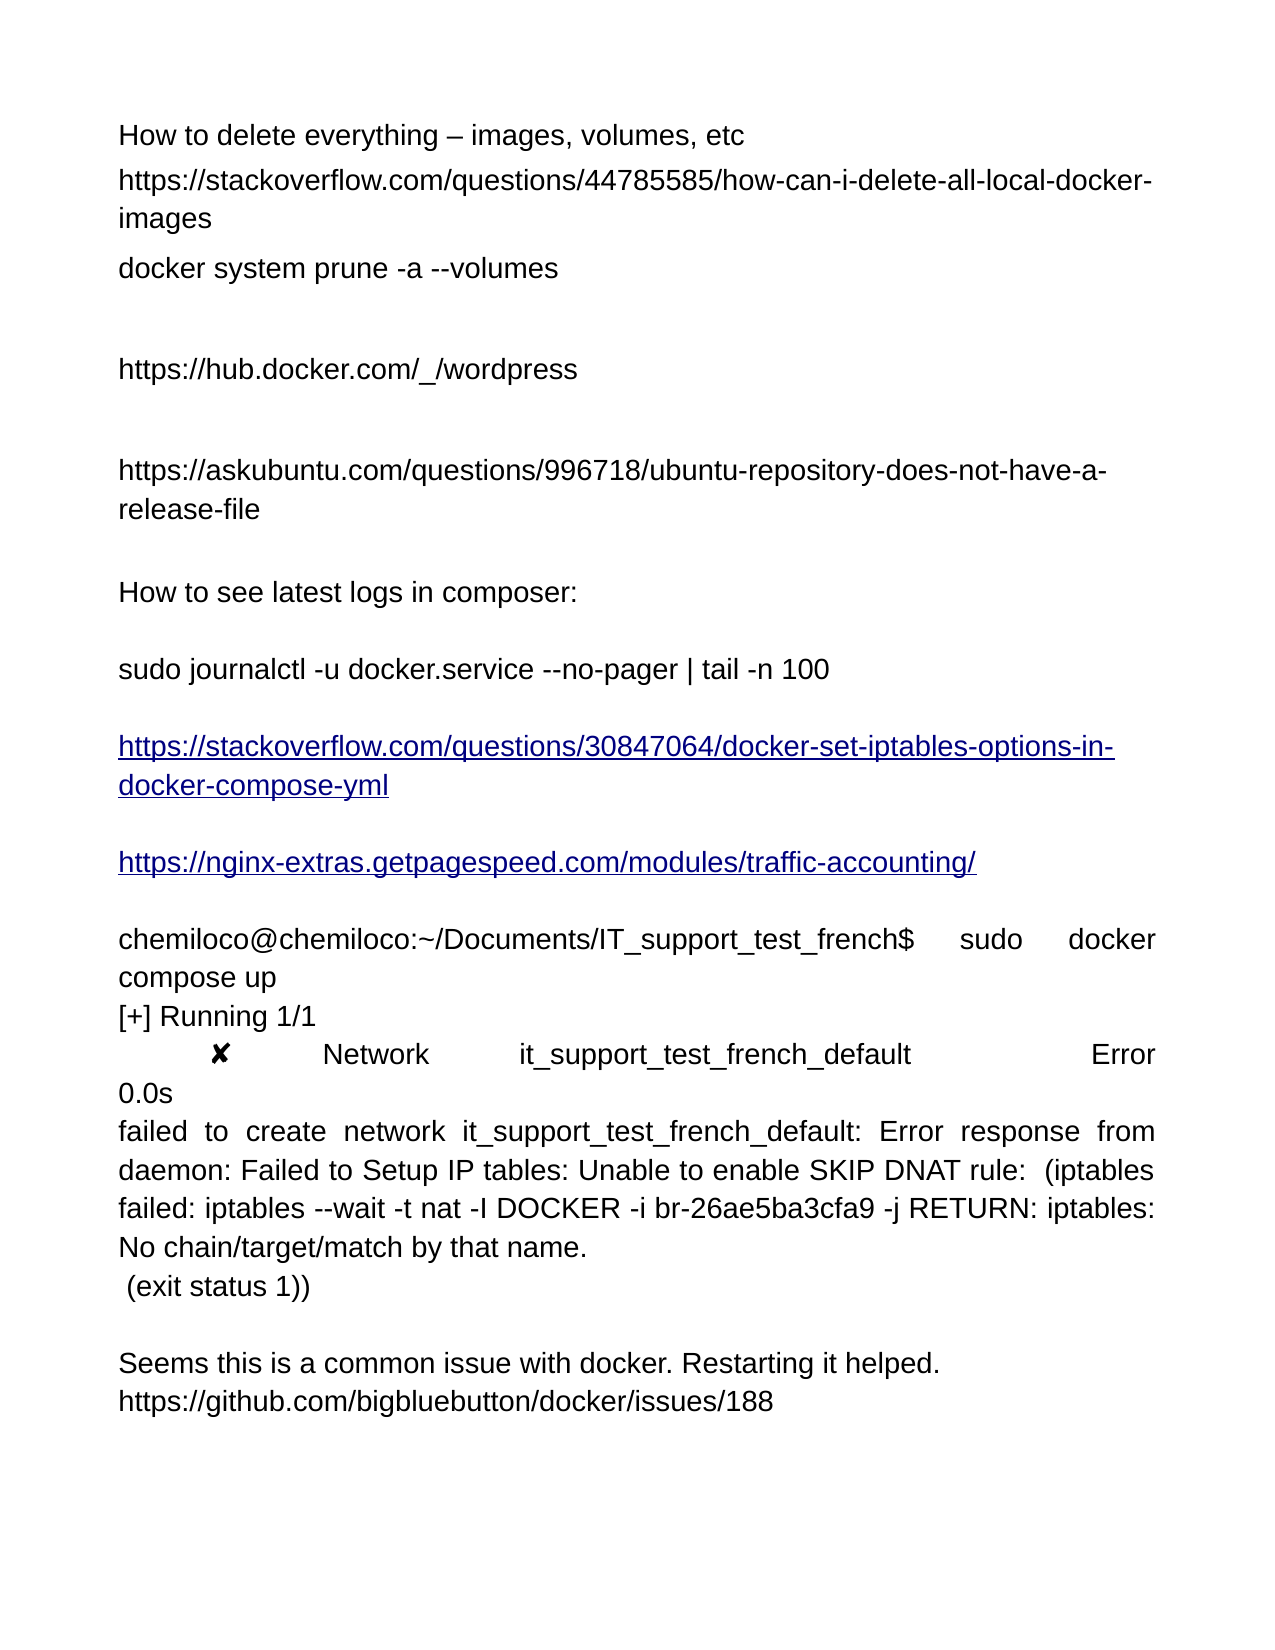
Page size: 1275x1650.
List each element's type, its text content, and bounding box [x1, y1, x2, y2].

text https://stackoverflow.com/questions/44785585/how-can-i-delete-all-local-docker-images [118, 163, 1157, 235]
text https://askubuntu.com/questions/996718/ubuntu-repository-does-not-have-a-release-file [118, 453, 1157, 525]
text https://stackoverflow.com/questions/30847064/docker-set-iptables-options-in-docker-compose-yml [118, 729, 1157, 801]
text https://nginx-extras.getpagespeed.com/modules/traffic-accounting/ [118, 844, 1157, 878]
text How to delete everything – images, volumes, etc [118, 118, 1157, 152]
text docker system prune -a --volumes [118, 252, 1157, 285]
text [+] Running 1/1 [118, 999, 1157, 1032]
text https://github.com/bigbluebutton/docker/issues/188 [118, 1384, 1157, 1418]
text chemiloco@chemiloco:~/Documents/IT_support_test_french$ sudo docker compose up [118, 922, 1157, 994]
text failed to create network it_support_test_french_default: Error response from daemon: Failed to Setup IP tables: Unable to enable SKIP DNAT rule: (iptables failed: iptables --wait -t nat -I DOCKER -i br-26ae5ba3cfa9 -j RETURN: iptables: No chain/target/match by that name. [118, 1114, 1157, 1263]
text ✘ Network it_support_test_french_default Error 0.0s [118, 1037, 1157, 1109]
text (exit status 1)) [118, 1268, 1157, 1302]
text sudo journalctl -u docker.service --no-pager | tail -n 100 [118, 652, 1157, 685]
text How to see latest logs in composer: [118, 575, 1157, 608]
text Seems this is a common issue with docker. Restarting it helped. [118, 1346, 1157, 1379]
text https://hub.docker.com/_/wordpress [118, 352, 1157, 386]
